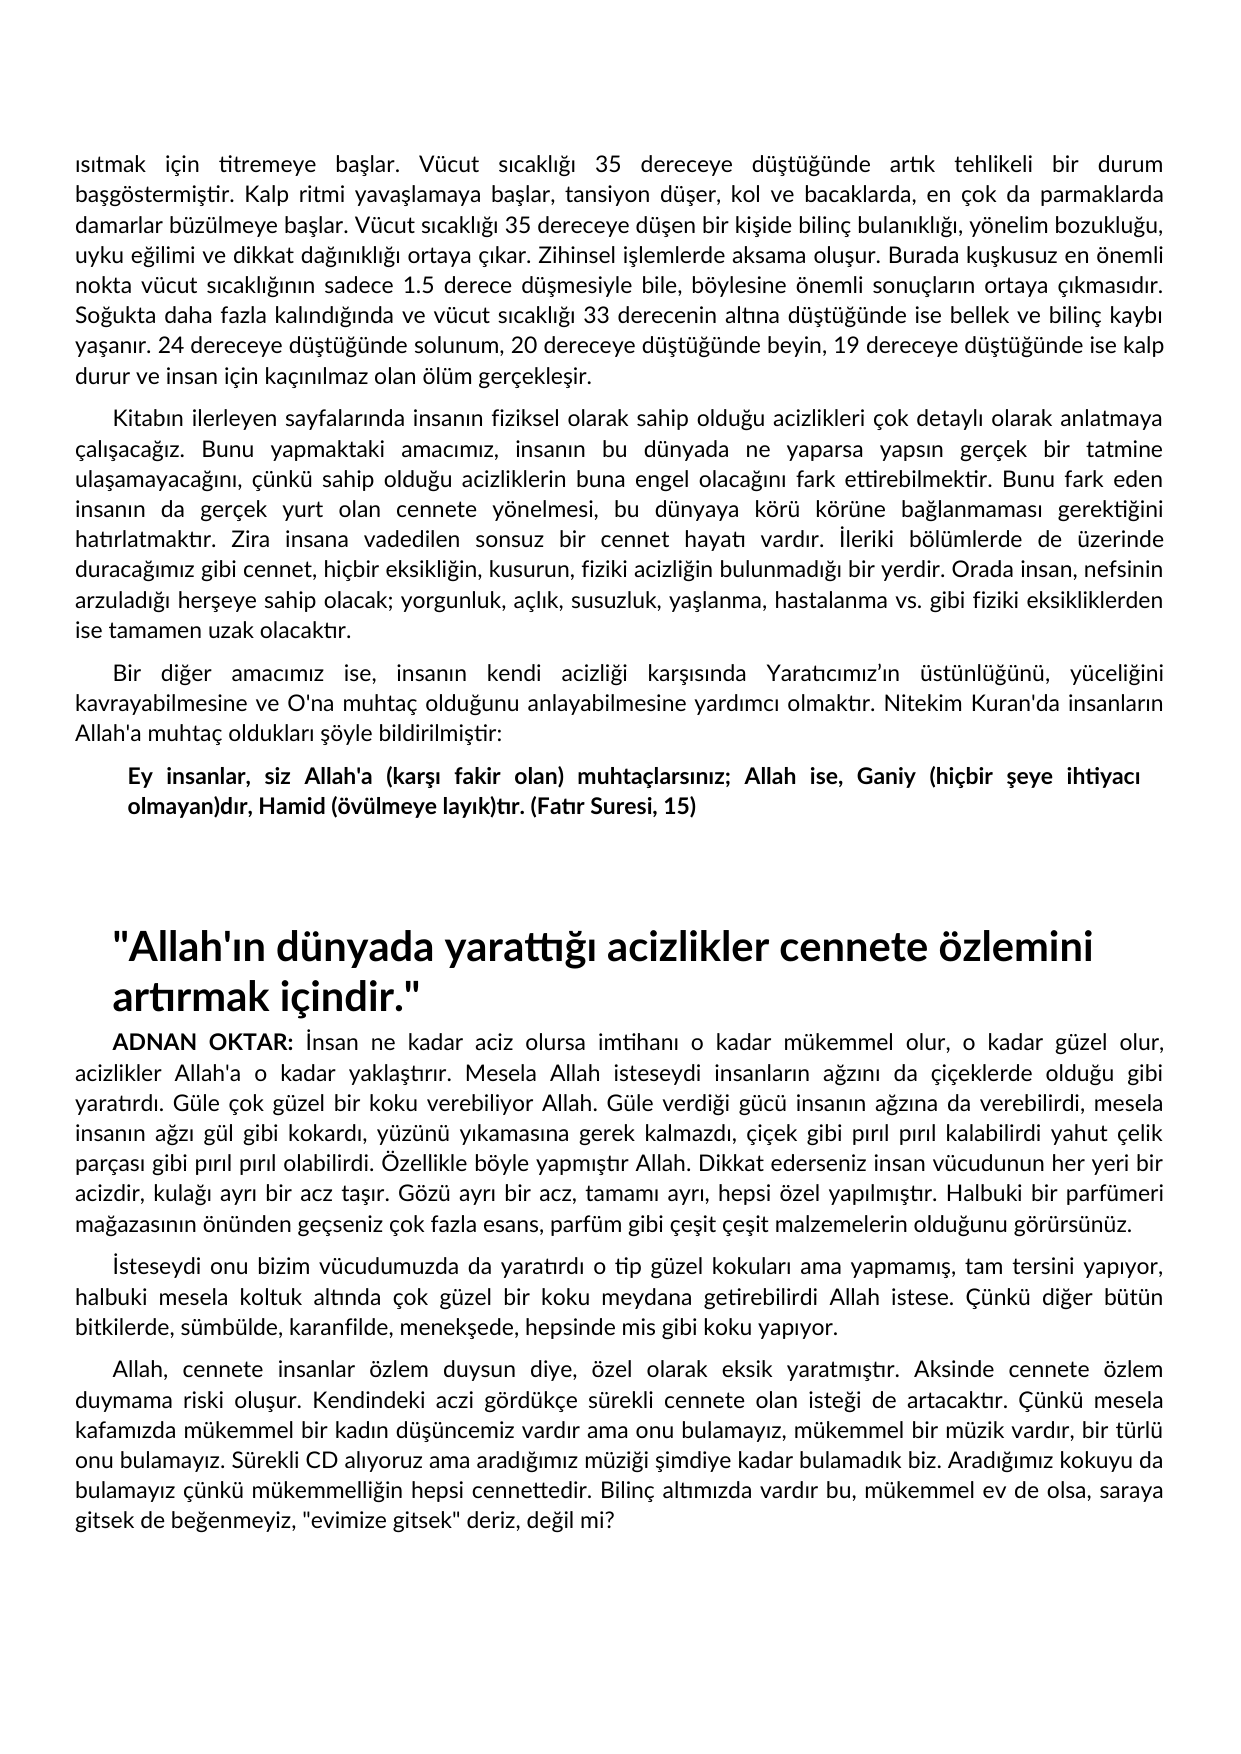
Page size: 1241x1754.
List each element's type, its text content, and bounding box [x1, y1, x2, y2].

text İsteseydi onu bizim vücudumuzda da yaratırdı o tip güzel kokuları ama yapmamış, tam tersini yapıyor, halbuki mesela koltuk altında çok güzel bir koku meydana getirebilirdi Allah istese. Çünkü diğer bütün bitkilerde, sümbülde, karanfilde, menekşede, hepsinde mis gibi koku yapıyor. [75, 1252, 1165, 1340]
text Kitabın ilerleyen sayfalarında insanın fiziksel olarak sahip olduğu acizlikleri çok detaylı olarak anlatmaya çalışacağız. Bunu yapmaktaki amacımız, insanın bu dünyada ne yaparsa yapsın gerçek bir tatmine ulaşamayacağını, çünkü sahip olduğu acizliklerin buna engel olacağını fark ettirebilmektir. Bunu fark eden insanın da gerçek yurt olan cennete yönelmesi, bu dünyaya körü körüne bağlanmaması gerektiğini hatırlatmaktır. Zira insana vadedilen sonsuz bir cennet hayatı vardır. İleriki bölümlerde de üzerinde duracağımız gibi cennet, hiçbir eksikliğin, kusurun, fiziki acizliğin bulunmadığı bir yerdir. Orada insan, nefsinin arzuladığı herşeye sahip olacak; yorgunluk, açlık, susuzluk, yaşlanma, hastalanma vs. gibi fiziki eksikliklerden ise tamamen uzak olacaktır. [75, 404, 1165, 643]
text Allah, cennete insanlar özlem duysun diye, özel olarak eksik yaratmıştır. Aksinde cennete özlem duymama riski oluşur. Kendindeki aczi gördükçe sürekli cennete olan isteği de artacaktır. Çünkü mesela kafamızda mükemmel bir kadın düşüncemiz vardır ama onu bulamayız, mükemmel bir müzik vardır, bir türlü onu bulamayız. Sürekli CD alıyoruz ama aradığımız müziği şimdiye kadar bulamadık biz. Aradığımız kokuyu da bulamayız çünkü mükemmelliğin hepsi cennettedir. Bilinç altımızda vardır bu, mükemmel ev de olsa, saraya gitsek de beğenmeyiz, "evimize gitsek" deriz, değil mi? [75, 1355, 1165, 1534]
text ADNAN OKTAR: İnsan ne kadar aciz olursa imtihanı o kadar mükemmel olur, o kadar güzel olur, acizlikler Allah'a o kadar yaklaştırır. Mesela Allah isteseydi insanların ağzını da çiçeklerde olduğu gibi yaratırdı. Güle çok güzel bir koku verebiliyor Allah. Güle verdiği gücü insanın ağzına da verebilirdi, mesela insanın ağzı gül gibi kokardı, yüzünü yıkamasına gerek kalmazdı, çiçek gibi pırıl pırıl kalabilirdi yahut çelik parçası gibi pırıl pırıl olabilirdi. Özellikle böyle yapmıştır Allah. Dikkat ederseniz insan vücudunun her yeri bir acizdir, kulağı ayrı bir acz taşır. Gözü ayrı bir acz, tamamı ayrı, hepsi özel yapılmıştır. Halbuki bir parfümeri mağazasının önünden geçseniz çok fazla esans, parfüm gibi çeşit çeşit malzemelerin olduğunu görürsünüz. [75, 1028, 1165, 1237]
text Ey insanlar, siz Allah'a (karşı fakir olan) muhtaçlarsınız; Allah ise, Ganiy (hiçbir şeye ihtiyacı olmayan)dır, Hamid (övülmeye layık)tır. (Fatır Suresi, 15) [127, 761, 1143, 819]
subtitle "Allah'ın dünyada yarattığı acizlikler cennete özlemini artırmak içindir." [112, 920, 1165, 1020]
text ısıtmak için titremeye başlar. Vücut sıcaklığı 35 dereceye düştüğünde artık tehlikeli bir durum başgöstermiştir. Kalp ritmi yavaşlamaya başlar, tansiyon düşer, kol ve bacaklarda, en çok da parmaklarda damarlar büzülmeye başlar. Vücut sıcaklığı 35 dereceye düşen bir kişide bilinç bulanıklığı, yönelim bozukluğu, uyku eğilimi ve dikkat dağınıklığı ortaya çıkar. Zihinsel işlemlerde aksama oluşur. Burada kuşkusuz en önemli nokta vücut sıcaklığının sadece 1.5 derece düşmesiyle bile, böylesine önemli sonuçların ortaya çıkmasıdır. Soğukta daha fazla kalındığında ve vücut sıcaklığı 33 derecenin altına düştüğünde ise bellek ve bilinç kaybı yaşanır. 24 dereceye düştüğünde solunum, 20 dereceye düştüğünde beyin, 19 dereceye düştüğünde ise kalp durur ve insan için kaçınılmaz olan ölüm gerçekleşir. [75, 150, 1165, 389]
text Bir diğer amacımız ise, insanın kendi acizliği karşısında Yaratıcımız’ın üstünlüğünü, yüceliğini kavrayabilmesine ve O'na muhtaç olduğunu anlayabilmesine yardımcı olmaktır. Nitekim Kuran'da insanların Allah'a muhtaç oldukları şöyle bildirilmiştir: [75, 658, 1165, 746]
